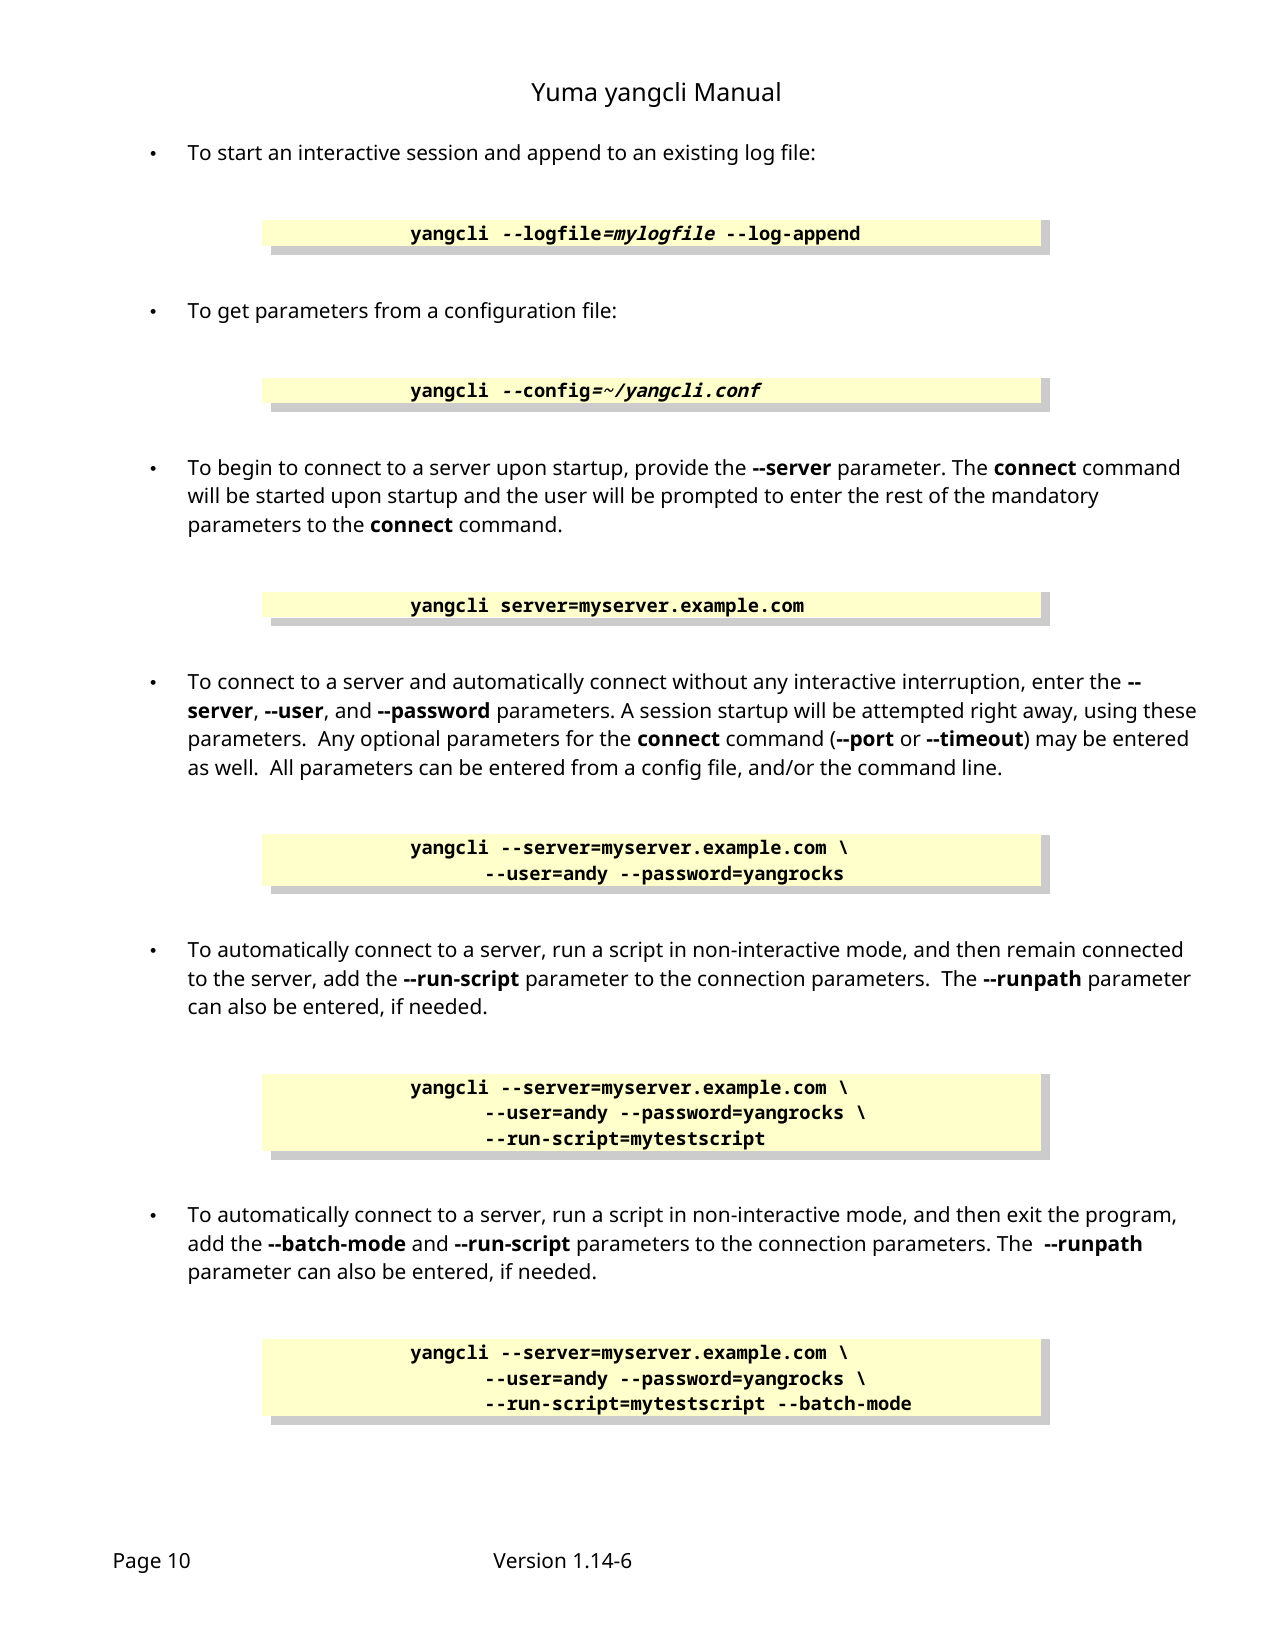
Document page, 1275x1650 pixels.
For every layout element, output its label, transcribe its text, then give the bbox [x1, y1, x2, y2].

text yangcli --logfile=mylogfile --log-append [262, 220, 1041, 246]
text --user=andy --password=yangrocks \ [262, 1365, 1041, 1390]
list To connect to a server and automatically connect without any interactive interruption, enter the --server, --user, and --password parameters. A session startup will be attempted right away, using these parameters. Any optional parameters for the connect command (--port or --timeout) may be entered as well. All parameters can be entered from a config file, and/or the command line. [150, 667, 1200, 781]
text --user=andy --password=yangrocks [262, 860, 1041, 886]
text --run-script=mytestscript --batch-mode [262, 1390, 1041, 1416]
list To automatically connect to a server, run a script in non-interactive mode, and then remain connected to the server, add the --run-script parameter to the connection parameters. The --runpath parameter can also be entered, if needed. [150, 935, 1200, 1021]
text --run-script=mytestscript [262, 1125, 1041, 1151]
text yangcli --server=myserver.example.com \ [262, 1074, 1041, 1100]
list To get parameters from a configuration file: [150, 296, 1200, 324]
text yangcli --server=myserver.example.com \ [262, 1339, 1041, 1365]
text yangcli --config=~/yangcli.conf [262, 378, 1041, 403]
text yangcli --server=myserver.example.com \ [262, 834, 1041, 860]
text --user=andy --password=yangrocks \ [262, 1100, 1041, 1125]
list To begin to connect to a server upon startup, provide the --server parameter. The connect command will be started upon startup and the user will be prompted to enter the rest of the mandatory parameters to the connect command. [150, 453, 1200, 538]
text yangcli server=myserver.example.com [262, 592, 1041, 617]
list To start an interactive session and append to an existing log file: [150, 138, 1200, 167]
list To automatically connect to a server, run a script in non-interactive mode, and then exit the program, add the --batch-mode and --run-script parameters to the connection parameters. The --runpath parameter can also be entered, if needed. [150, 1201, 1200, 1286]
